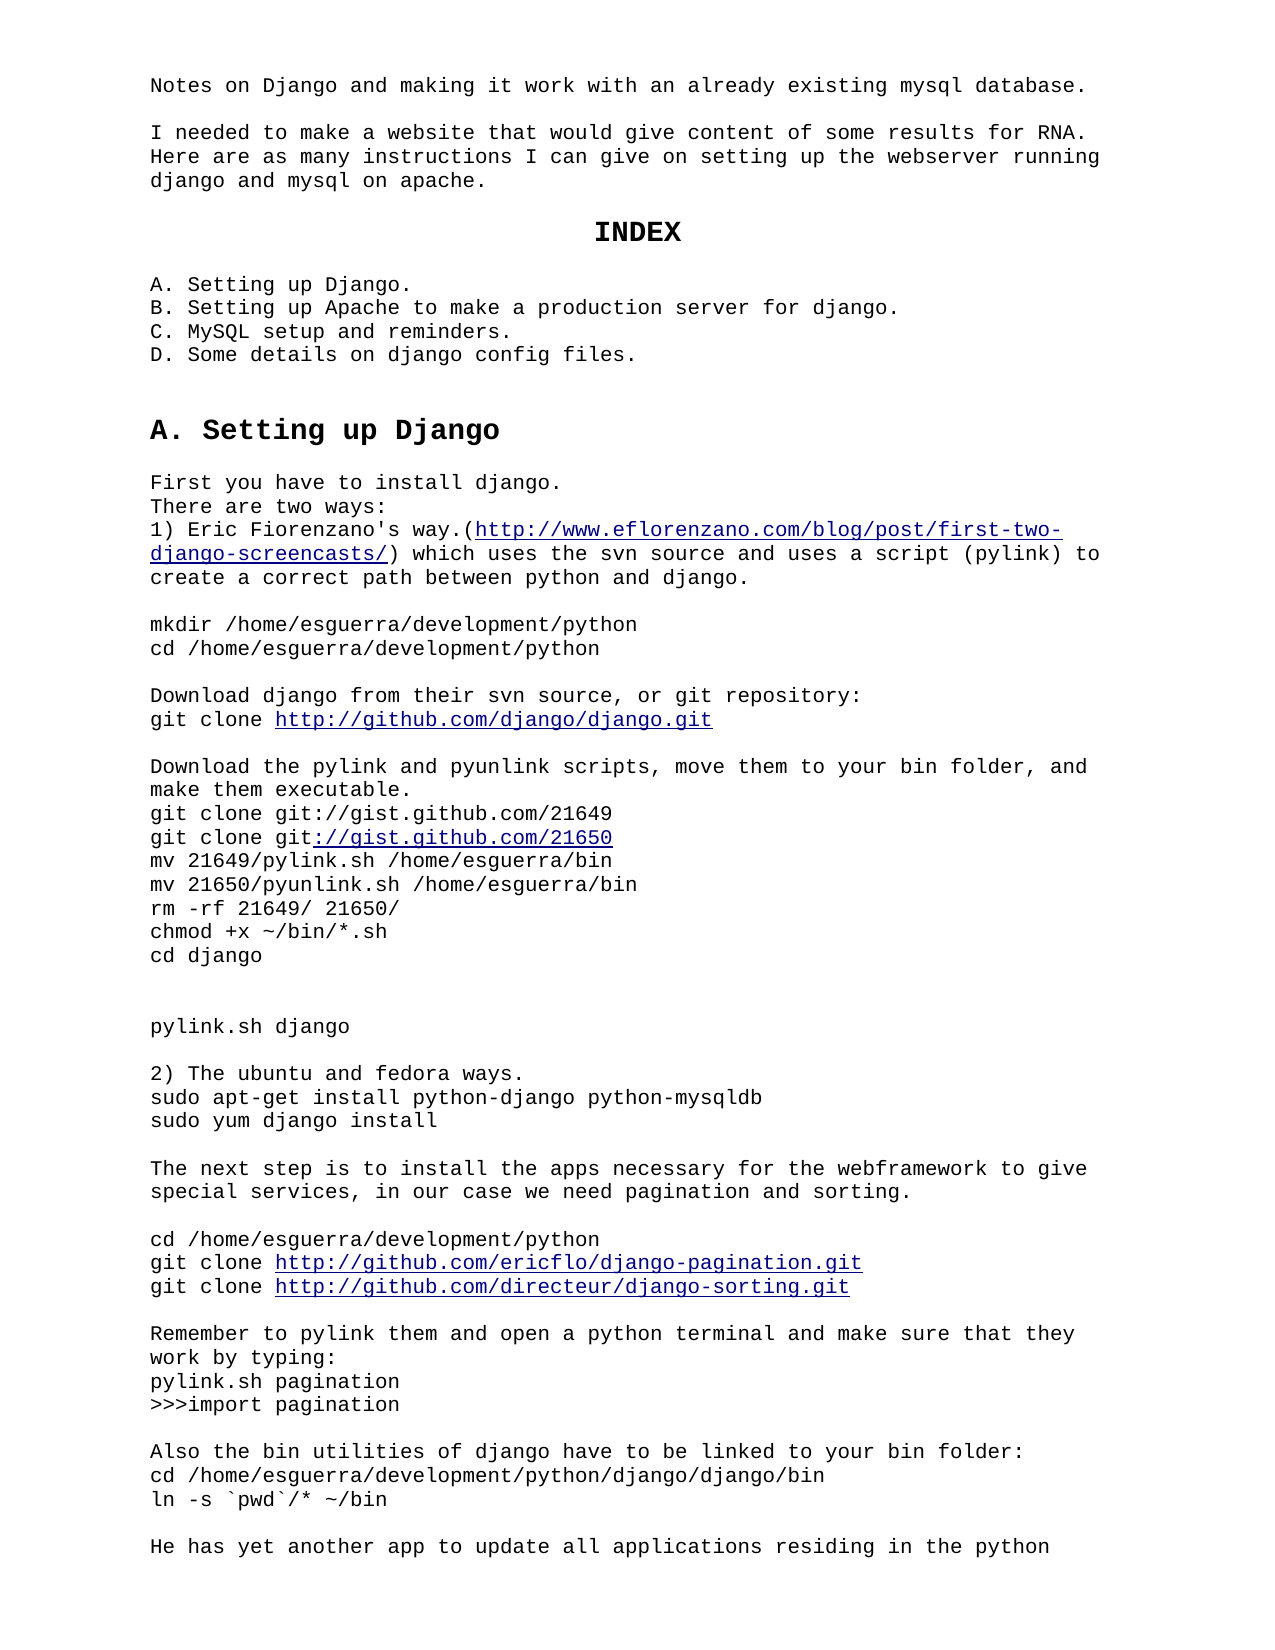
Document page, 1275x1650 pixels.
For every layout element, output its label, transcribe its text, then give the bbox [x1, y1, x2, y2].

text cd /home/esguerra/development/python [150, 1229, 1125, 1252]
text Notes on Django and making it work with an already existing mysql database. [150, 75, 1125, 99]
text git clone git://gist.github.com/21649 [150, 803, 1125, 827]
text C. MySQL setup and reminders. [150, 321, 1125, 344]
text D. Some details on django config files. [150, 344, 1125, 368]
text I needed to make a website that would give content of some results for RNA. Here are as many instructions I can give on setting up the webserver running django and mysql on apache. [150, 122, 1125, 193]
text git clone http://github.com/django/django.git [150, 708, 1125, 732]
text Remember to pylink them and open a python terminal and make sure that they work by typing: [150, 1323, 1125, 1371]
text >>>import pagination [150, 1394, 1125, 1418]
text ln -s `pwd`/* ~/bin [150, 1489, 1125, 1512]
text cd /home/esguerra/development/python [150, 638, 1125, 661]
text rm -rf 21649/ 21650/ [150, 898, 1125, 921]
text He has yet another app to update all applications residing in the python [150, 1536, 1125, 1560]
text 2) The ubuntu and fedora ways. [150, 1063, 1125, 1087]
text git clone git://gist.github.com/21650 [150, 827, 1125, 850]
text Also the bin utilities of django have to be linked to your bin folder: [150, 1442, 1125, 1465]
text mv 21649/pylink.sh /home/esguerra/bin [150, 850, 1125, 874]
text B. Setting up Apache to make a production server for django. [150, 297, 1125, 321]
text mv 21650/pyunlink.sh /home/esguerra/bin [150, 874, 1125, 898]
text sudo apt-get install python-django python-mysqldb [150, 1087, 1125, 1111]
text sudo yum django install [150, 1111, 1125, 1134]
text There are two ways: [150, 496, 1125, 519]
text Download the pylink and pyunlink scripts, move them to your bin folder, and make them executable. [150, 756, 1125, 803]
text A. Setting up Django [150, 415, 1125, 448]
text The next step is to install the apps necessary for the webframework to give special services, in our case we need pagination and sorting. [150, 1158, 1125, 1205]
text git clone http://github.com/ericflo/django-pagination.git [150, 1252, 1125, 1276]
text pylink.sh pagination [150, 1371, 1125, 1394]
text pylink.sh django [150, 1016, 1125, 1039]
text cd /home/esguerra/development/python/django/django/bin [150, 1465, 1125, 1489]
text 1) Eric Fiorenzano's way.(http://www.eflorenzano.com/blog/post/first-two-django-screencasts/) which uses the svn source and uses a script (pylink) to create a correct path between python and django. [150, 519, 1125, 590]
text mkdir /home/esguerra/development/python [150, 614, 1125, 638]
text chmod +x ~/bin/*.sh [150, 921, 1125, 945]
text git clone http://github.com/directeur/django-sorting.git [150, 1276, 1125, 1300]
text First you have to install django. [150, 472, 1125, 496]
text Download django from their svn source, or git repository: [150, 685, 1125, 708]
text INDEX [150, 217, 1125, 250]
text cd django [150, 945, 1125, 969]
text A. Setting up Django. [150, 273, 1125, 297]
